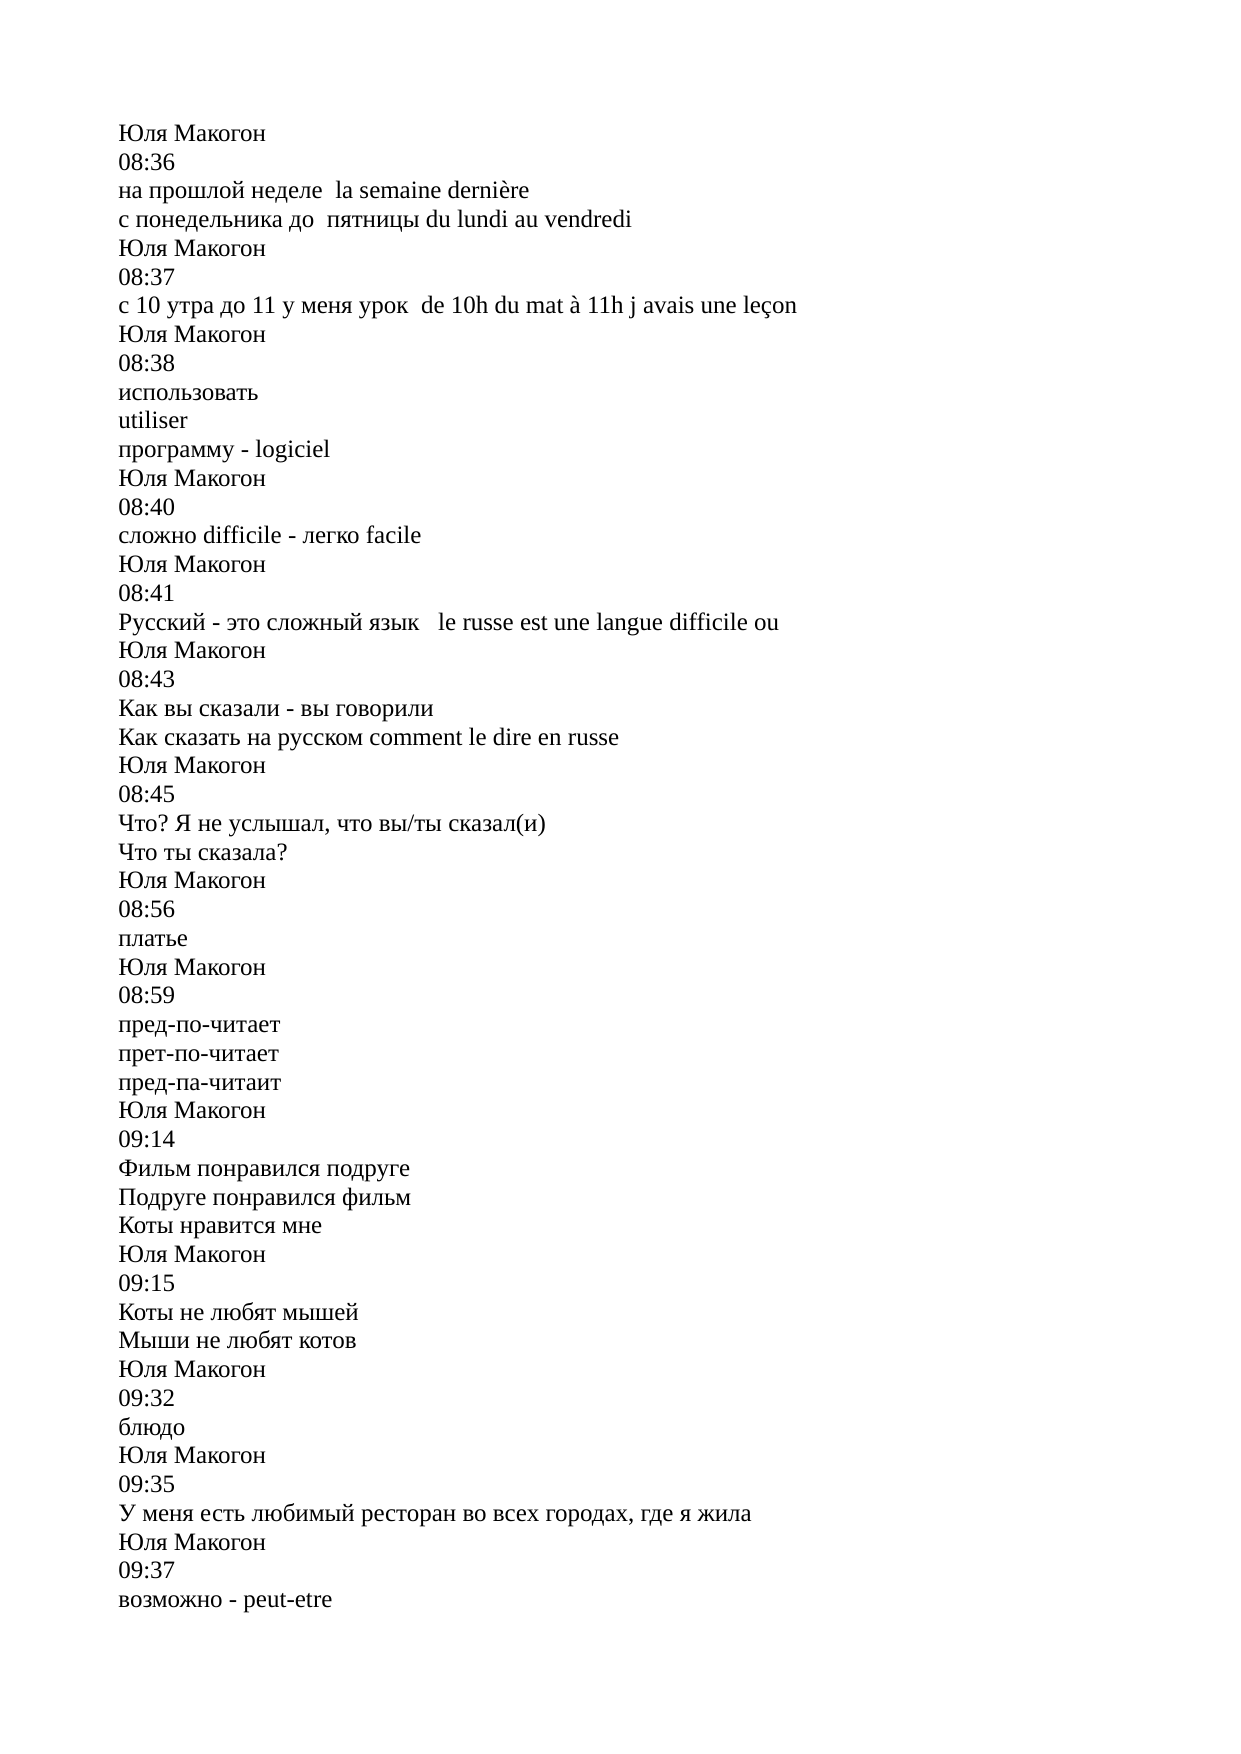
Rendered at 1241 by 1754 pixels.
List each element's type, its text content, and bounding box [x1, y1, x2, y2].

text Как сказать на русском comment le dire en russe [118, 722, 1122, 751]
text пред-па-читаит [118, 1067, 1122, 1096]
text с понедельника до пятницы du lundi au vendredi [118, 204, 1122, 233]
text программу - logiciel [118, 434, 1122, 463]
text Юля Макогон [118, 1096, 1122, 1124]
text Юля Макогон [118, 952, 1122, 981]
text 09:35 [118, 1469, 1122, 1498]
text Как вы сказали - вы говорили [118, 693, 1122, 722]
text Русский - это сложный язык le russe est une langue difficile ou [118, 607, 1122, 636]
text utiliser [118, 406, 1122, 434]
text Юля Макогон [118, 549, 1122, 578]
text 08:37 [118, 262, 1122, 291]
text 08:38 [118, 348, 1122, 377]
text 09:37 [118, 1556, 1122, 1584]
text 08:43 [118, 664, 1122, 693]
text блюдо [118, 1412, 1122, 1441]
text 08:36 [118, 147, 1122, 176]
text Юля Макогон [118, 636, 1122, 664]
text Юля Макогон [118, 319, 1122, 348]
text 08:56 [118, 894, 1122, 923]
text Что ты сказала? [118, 837, 1122, 866]
text Что? Я не услышал, что вы/ты сказал(и) [118, 808, 1122, 837]
text 08:40 [118, 492, 1122, 521]
text прет-по-читает [118, 1038, 1122, 1067]
text на прошлой неделе la semaine dernière [118, 176, 1122, 204]
text с 10 утра до 11 у меня урок de 10h du mat à 11h j avais une leçon [118, 291, 1122, 319]
text Юля Макогон [118, 233, 1122, 262]
text 09:14 [118, 1124, 1122, 1153]
text использовать [118, 377, 1122, 406]
text пред-по-читает [118, 1009, 1122, 1038]
text 09:32 [118, 1383, 1122, 1412]
text платье [118, 923, 1122, 952]
text 08:41 [118, 578, 1122, 607]
text 08:59 [118, 981, 1122, 1009]
text Юля Макогон [118, 118, 1122, 147]
text Юля Макогон [118, 1527, 1122, 1556]
text Юля Макогон [118, 1239, 1122, 1268]
text У меня есть любимый ресторан во всех городах, где я жила [118, 1498, 1122, 1527]
text 09:15 [118, 1268, 1122, 1297]
text Юля Макогон [118, 866, 1122, 894]
text Коты не любят мышей [118, 1297, 1122, 1326]
text сложно difficile - легко facile [118, 521, 1122, 549]
text Фильм понравился подруге [118, 1153, 1122, 1182]
text Мыши не любят котов [118, 1326, 1122, 1354]
text Подруге понравился фильм [118, 1182, 1122, 1211]
text Юля Макогон [118, 1441, 1122, 1469]
text Коты нравится мне [118, 1211, 1122, 1239]
text 08:45 [118, 779, 1122, 808]
text Юля Макогон [118, 751, 1122, 779]
text Юля Макогон [118, 463, 1122, 492]
text возможно - peut-etre [118, 1584, 1122, 1613]
text Юля Макогон [118, 1354, 1122, 1383]
